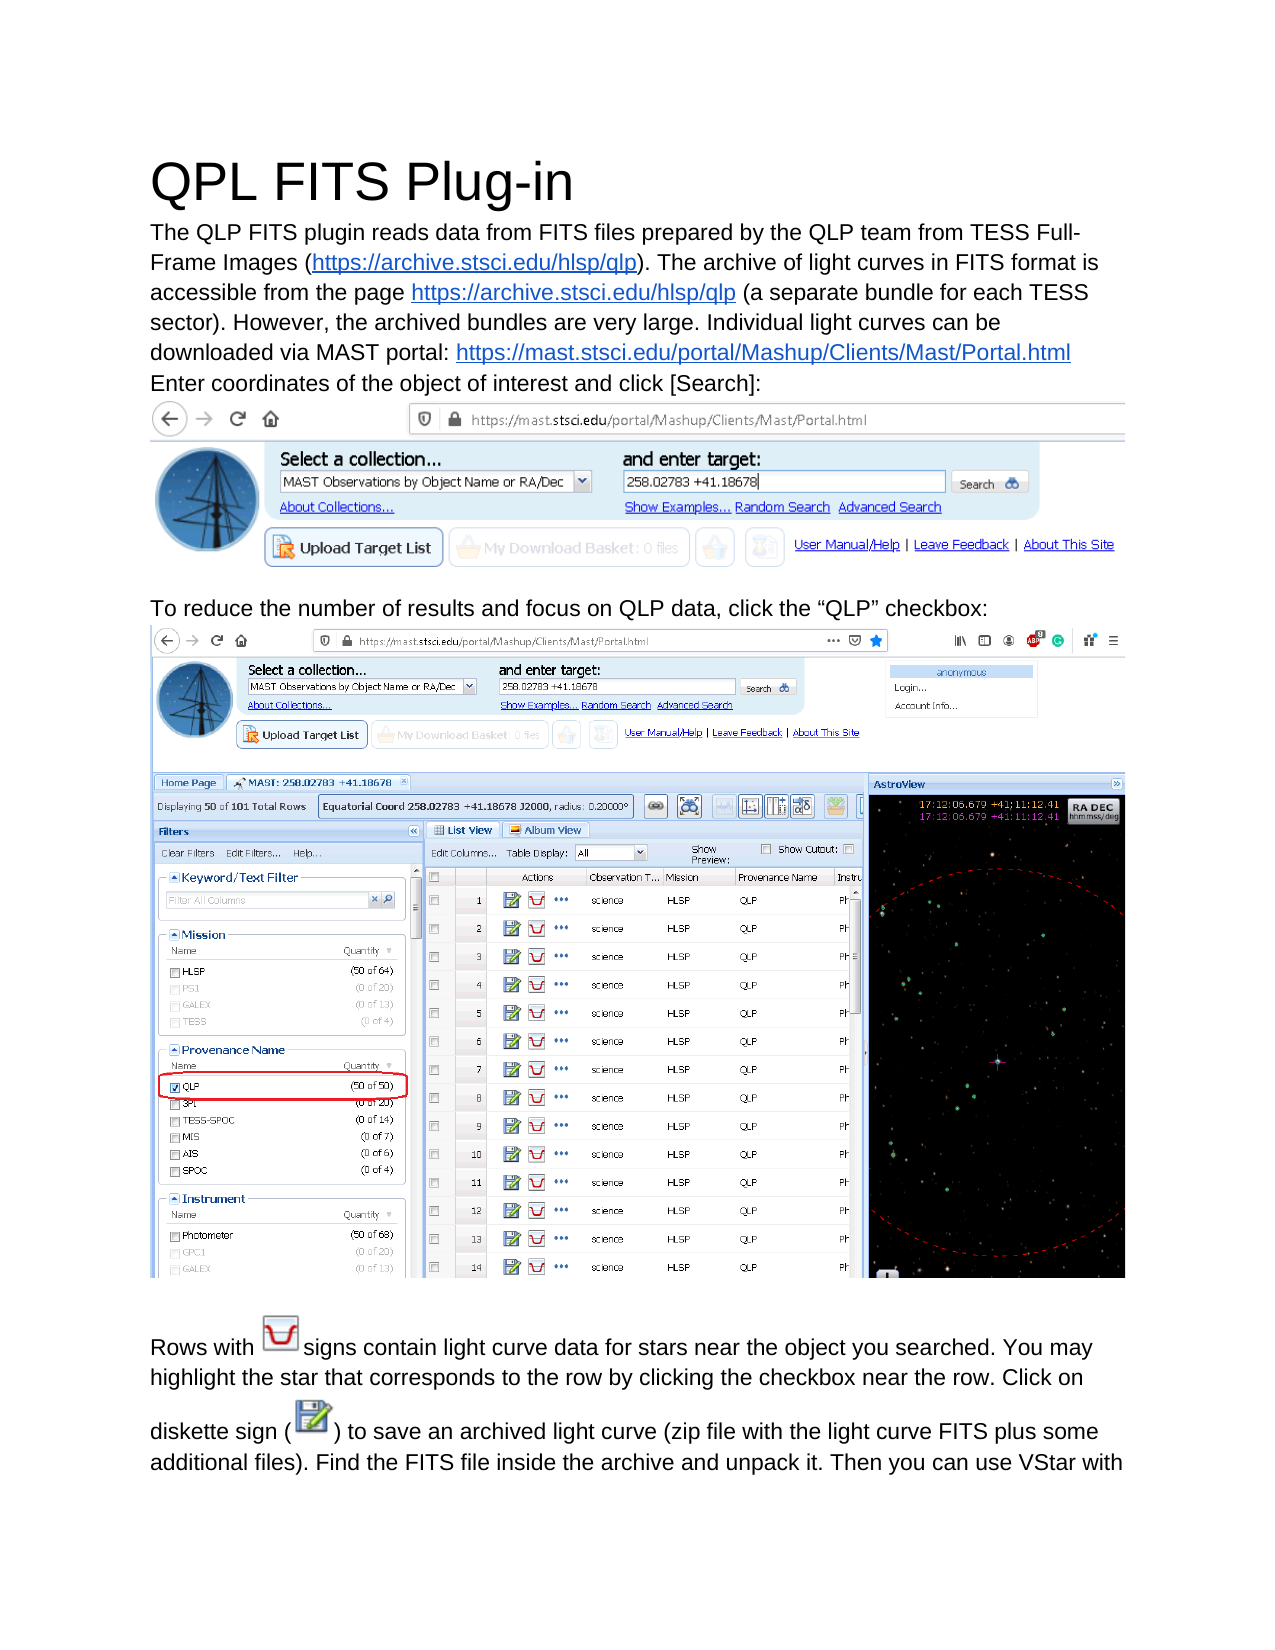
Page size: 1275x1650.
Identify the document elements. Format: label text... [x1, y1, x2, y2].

picture [291, 1394, 334, 1440]
picture [260, 1311, 303, 1356]
title QPL FITS Plug-in [150, 150, 1125, 212]
text Enter coordinates of the object of interest and click [Search]: [150, 369, 1125, 396]
text The QLP FITS plugin reads data from FITS files prepared by the QLP team from TESS Full-Frame Images (https://archive.stsci.edu/hlsp/qlp). The archive of light curves in FITS format is accessible from the page https://archive.stsci.edu/hlsp/qlp (a separate bundle for each TESS sector). However, the archived bundles are very large. Individual light curves can be downloaded via MAST portal: https://mast.stsci.edu/portal/Mashup/Clients/Mast/Portal.html [150, 218, 1125, 366]
picture [150, 399, 1125, 592]
text Rows with signs contain light curve data for stars near the object you searched. You may highlight the star that corresponds to the row by clicking the checkbox near the row. Click on diskette sign () to save an archived light curve (zip file with the light curve FITS plus some additional files). Find the FITS file inside the archive and unpack it. Then you can use VStar with [150, 1312, 1125, 1475]
text To reduce the number of results and focus on QLP data, click the “QLP” checkbox: [150, 595, 1125, 622]
picture [150, 625, 1125, 1278]
